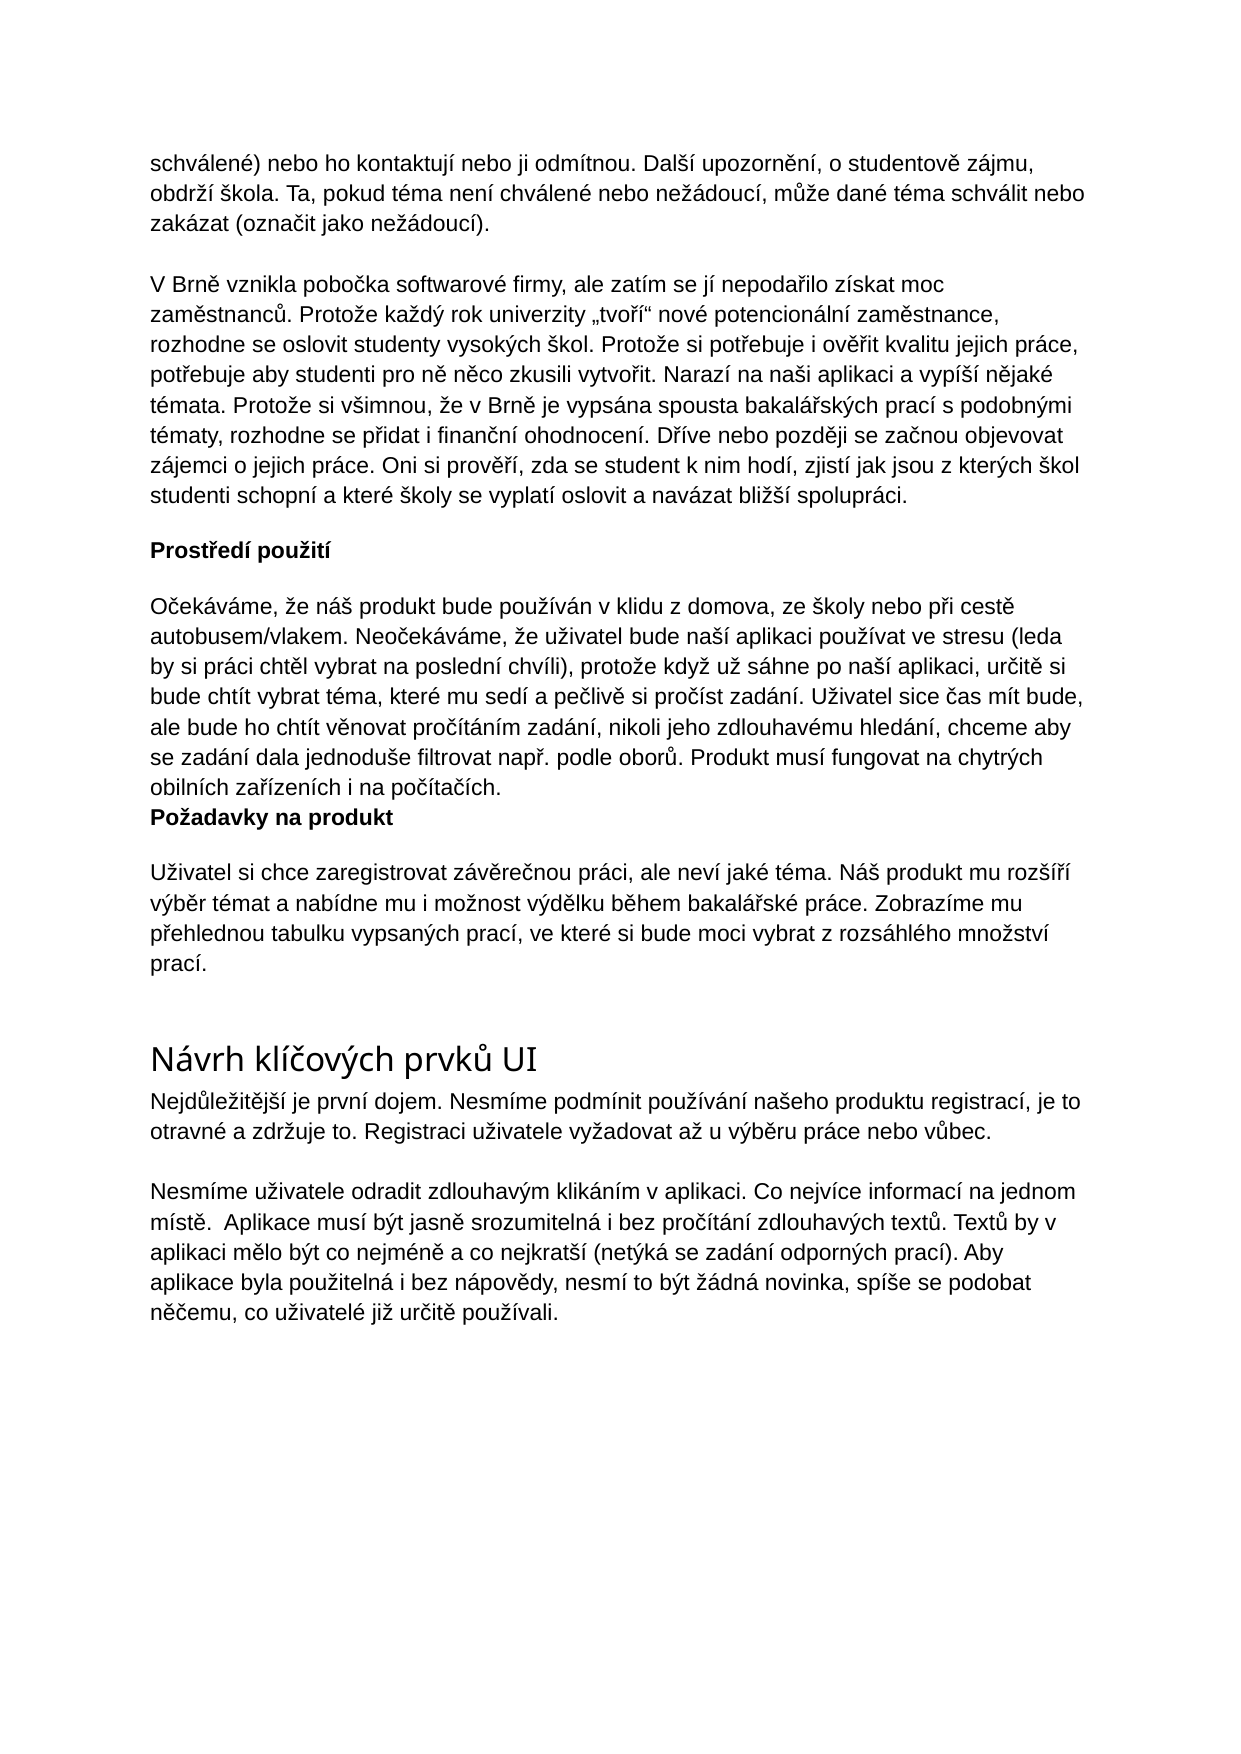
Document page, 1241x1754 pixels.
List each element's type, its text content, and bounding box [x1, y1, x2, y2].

text Prostředí použití [150, 537, 1090, 564]
list Očekáváme, že náš produkt bude používán v klidu z domova, ze školy nebo při cestě autobusem/vlakem. Neočekáváme, že uživatel bude naší aplikaci používat ve stresu (leda by si práci chtěl vybrat na poslední chvíli), protože když už sáhne po naší aplikaci, určitě si bude chtít vybrat téma, které mu sedí a pečlivě si pročíst zadání. Uživatel sice čas mít bude, ale bude ho chtít věnovat pročítáním zadání, nikoli jeho zdlouhavému hledání, chceme aby se zadání dala jednoduše filtrovat např. podle oborů. Produkt musí fungovat na chytrých obilních zařízeních i na počítačích. [150, 593, 1090, 800]
text Uživatel si chce zaregistrovat závěrečnou práci, ale neví jaké téma. Náš produkt mu rozšíří výběr témat a nabídne mu i možnost výdělku během bakalářské práce. Zobrazíme mu přehlednou tabulku vypsaných prací, ve které si bude moci vybrat z rozsáhlého množství prací. [150, 859, 1090, 976]
text Požadavky na produkt [150, 804, 1090, 831]
subtitle Návrh klíčových prvků UI [150, 1035, 1090, 1081]
text Nejdůležitější je první dojem. Nesmíme podmínit používání našeho produktu registrací, je to otravné a zdržuje to. Registraci uživatele vyžadovat až u výběru práce nebo vůbec. Nesmíme uživatele odradit zdlouhavým klikáním v aplikaci. Co nejvíce informací na jednom místě. Aplikace musí být jasně srozumitelná i bez pročítání zdlouhavých textů. Textů by v aplikaci mělo být co nejméně a co nejkratší (netýká se zadání odporných prací). Aby aplikace byla použitelná i bez nápovědy, nesmí to být žádná novinka, spíše se podobat něčemu, co uživatelé již určitě používali. [150, 1088, 1090, 1356]
text schválené) nebo ho kontaktují nebo ji odmítnou. Další upozornění, o studentově zájmu, obdrží škola. Ta, pokud téma není chválené nebo nežádoucí, může dané téma schválit nebo zakázat (označit jako nežádoucí). V Brně vznikla pobočka softwarové firmy, ale zatím se jí nepodařilo získat moc zaměstnanců. Protože každý rok univerzity „tvoří“ nové potencionální zaměstnance, rozhodne se oslovit studenty vysokých škol. Protože si potřebuje i ověřit kvalitu jejich práce, potřebuje aby studenti pro ně něco zkusili vytvořit. Narazí na naši aplikaci a vypíší nějaké témata. Protože si všimnou, že v Brně je vypsána spousta bakalářských prací s podobnými tématy, rozhodne se přidat i finanční ohodnocení. Dříve nebo později se začnou objevovat zájemci o jejich práce. Oni si prověří, zda se student k nim hodí, zjistí jak jsou z kterých škol studenti schopní a které školy se vyplatí oslovit a navázat bližší spolupráci. [150, 150, 1090, 509]
